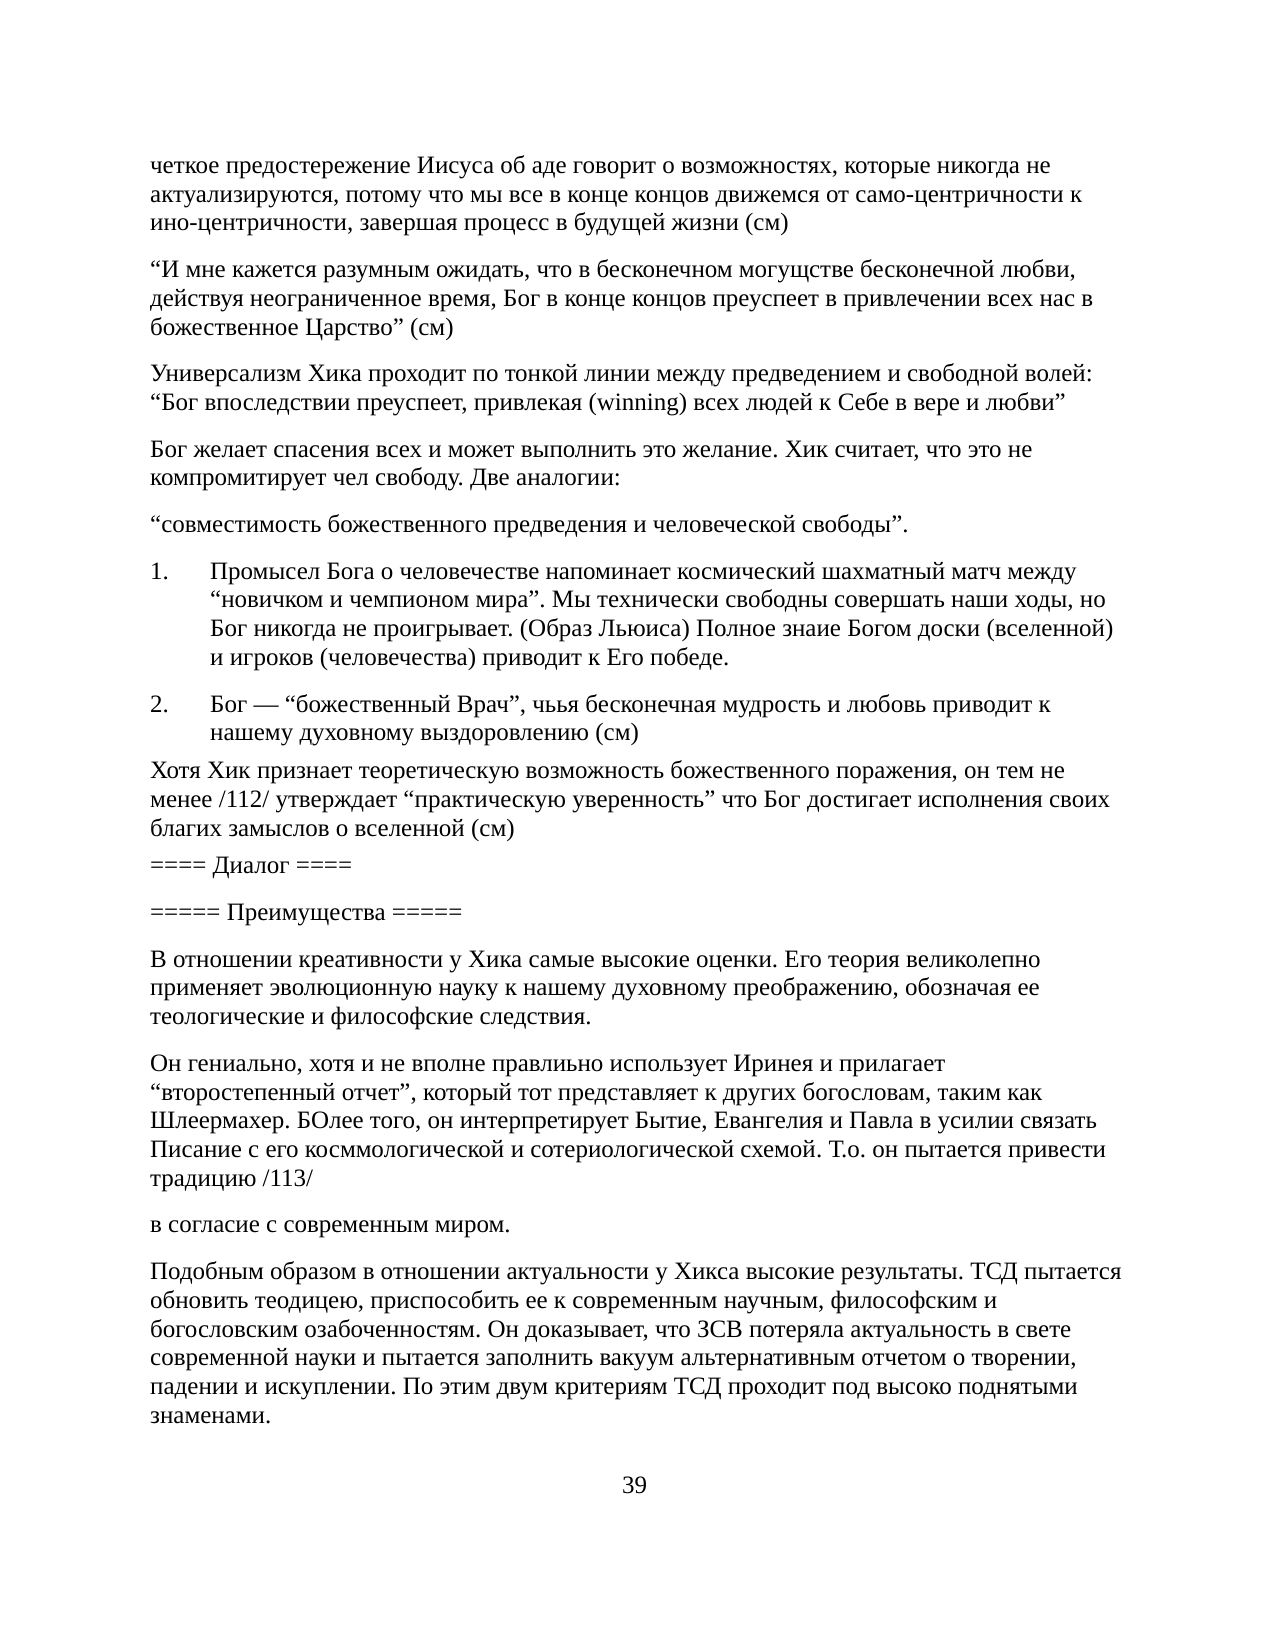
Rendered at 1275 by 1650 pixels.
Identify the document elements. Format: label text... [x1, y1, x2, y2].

list Бог — “божественный Врач”, чьья бесконечная мудрость и любовь приводит к нашему духовному выздоровлению (см) [150, 689, 1125, 746]
text в согласие с современным миром. [150, 1209, 1125, 1238]
text Универсализм Хика проходит по тонкой линии между предведением и свободной волей: “Бог впоследствии преуспеет, привлекая (winning) всех людей к Себе в вере и любви” [150, 358, 1125, 416]
text четкое предостережение Иисуса об аде говорит о возможностях, которые никогда не актуализируются, потому что мы все в конце концов движемся от само-центричности к ино-центричности, завершая процесс в будущей жизни (см) [150, 150, 1125, 236]
text Подобным образом в отношении актуальности у Хикса высокие результаты. ТСД пытается обновить теодицею, приспособить ее к современным научным, философским и богословским озабоченностям. Он доказывает, что ЗСВ потеряла актуальность в свете современной науки и пытается заполнить вакуум альтернативным отчетом о творении, падении и искуплении. По этим двум критериям ТСД проходит под высоко поднятыми знаменами. [150, 1256, 1125, 1429]
text “И мне кажется разумным ожидать, что в бесконечном могущстве бесконечной любви, действуя неограниченное время, Бог в конце концов преуспеет в привлечении всех нас в божественное Царство” (см) [150, 254, 1125, 340]
text Он гениально, хотя и не вполне правлиьно использует Иринея и прилагает “второстепенный отчет”, который тот представляет к других богословам, таким как Шлеермахер. БОлее того, он интерпретирует Бытие, Евангелия и Павла в усилии связать Писание с его косммологической и сотериологической схемой. Т.о. он пытается привести традицию /113/ [150, 1048, 1125, 1192]
text Хотя Хик признает теоретическую возможность божественного поражения, он тем не менее /112/ утверждает “практическую уверенность” что Бог достигает исполнения своих благих замыслов о вселенной (см) [150, 755, 1125, 841]
text ===== Преимущества ===== [150, 897, 1125, 926]
text “совместимость божественного предведения и человеческой свободы”. [150, 509, 1125, 538]
text ==== Диалог ==== [150, 850, 1125, 879]
text В отношении креативности у Хика самые высокие оценки. Его теория великолепно применяет эволюционную науку к нашему духовному преображению, обозначая ее теологические и философские следствия. [150, 944, 1125, 1030]
text Бог желает спасения всех и может выполнить это желание. Хик считает, что это не компромитирует чел свободу. Две аналогии: [150, 434, 1125, 491]
list Промысел Бога о человечестве напоминает космический шахматный матч между “новичком и чемпионом мира”. Мы технически свободны совершать наши ходы, но Бог никогда не проигрывает. (Образ Льюиса) Полное знаие Богом доски (вселенной) и игроков (человечества) приводит к Его победе. [150, 556, 1125, 671]
